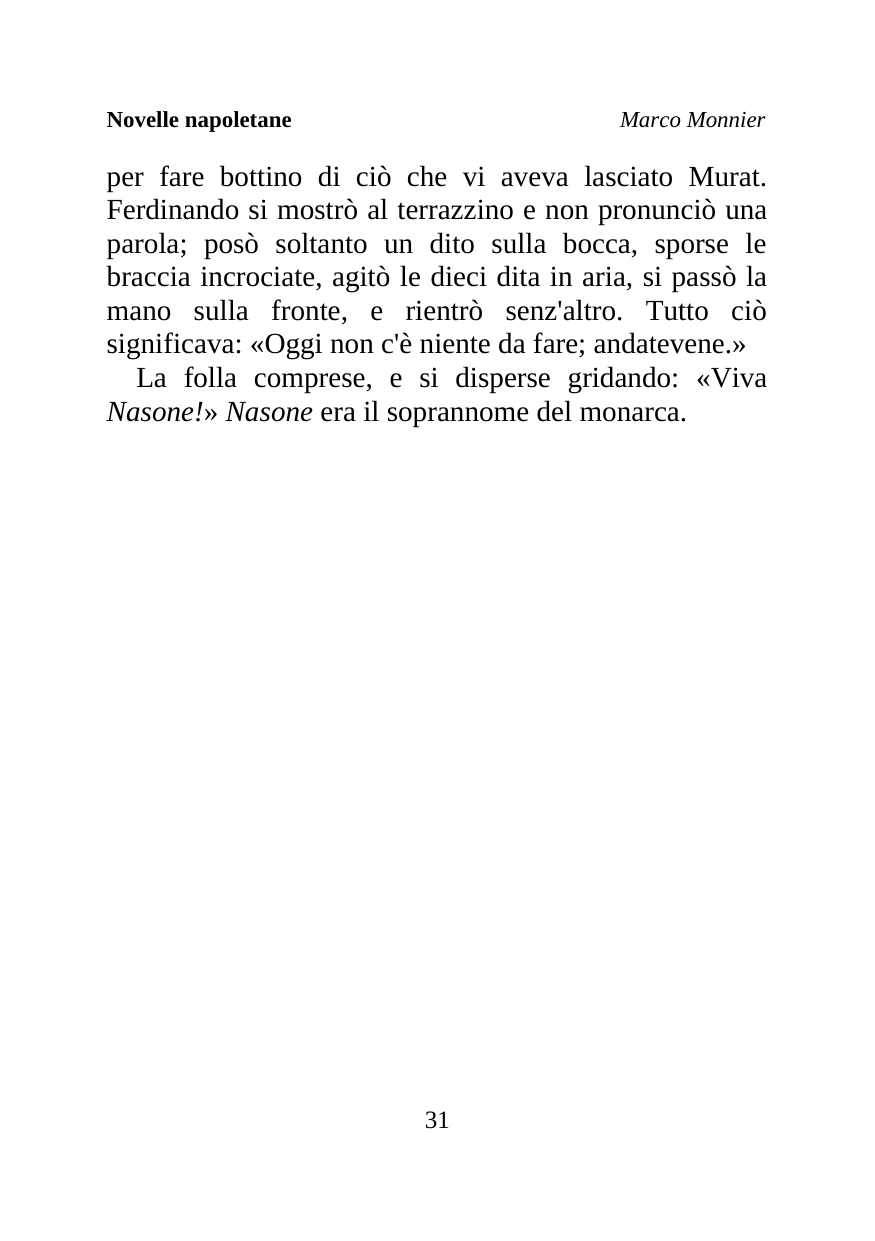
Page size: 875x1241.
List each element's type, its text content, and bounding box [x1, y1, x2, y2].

text La folla comprese, e si disperse gridando: «Viva Nasone!» Nasone era il soprannome del monarca. [106, 360, 768, 427]
text per fare bottino di ciò che vi aveva lasciato Murat. Ferdinando si mostrò al terrazzino e non pronunciò una parola; posò soltanto un dito sulla bocca, sporse le braccia incrociate, agitò le dieci dita in aria, si passò la mano sulla fronte, e rientrò senz'altro. Tutto ciò significava: «Oggi non c'è niente da fare; andatevene.» [106, 159, 768, 360]
